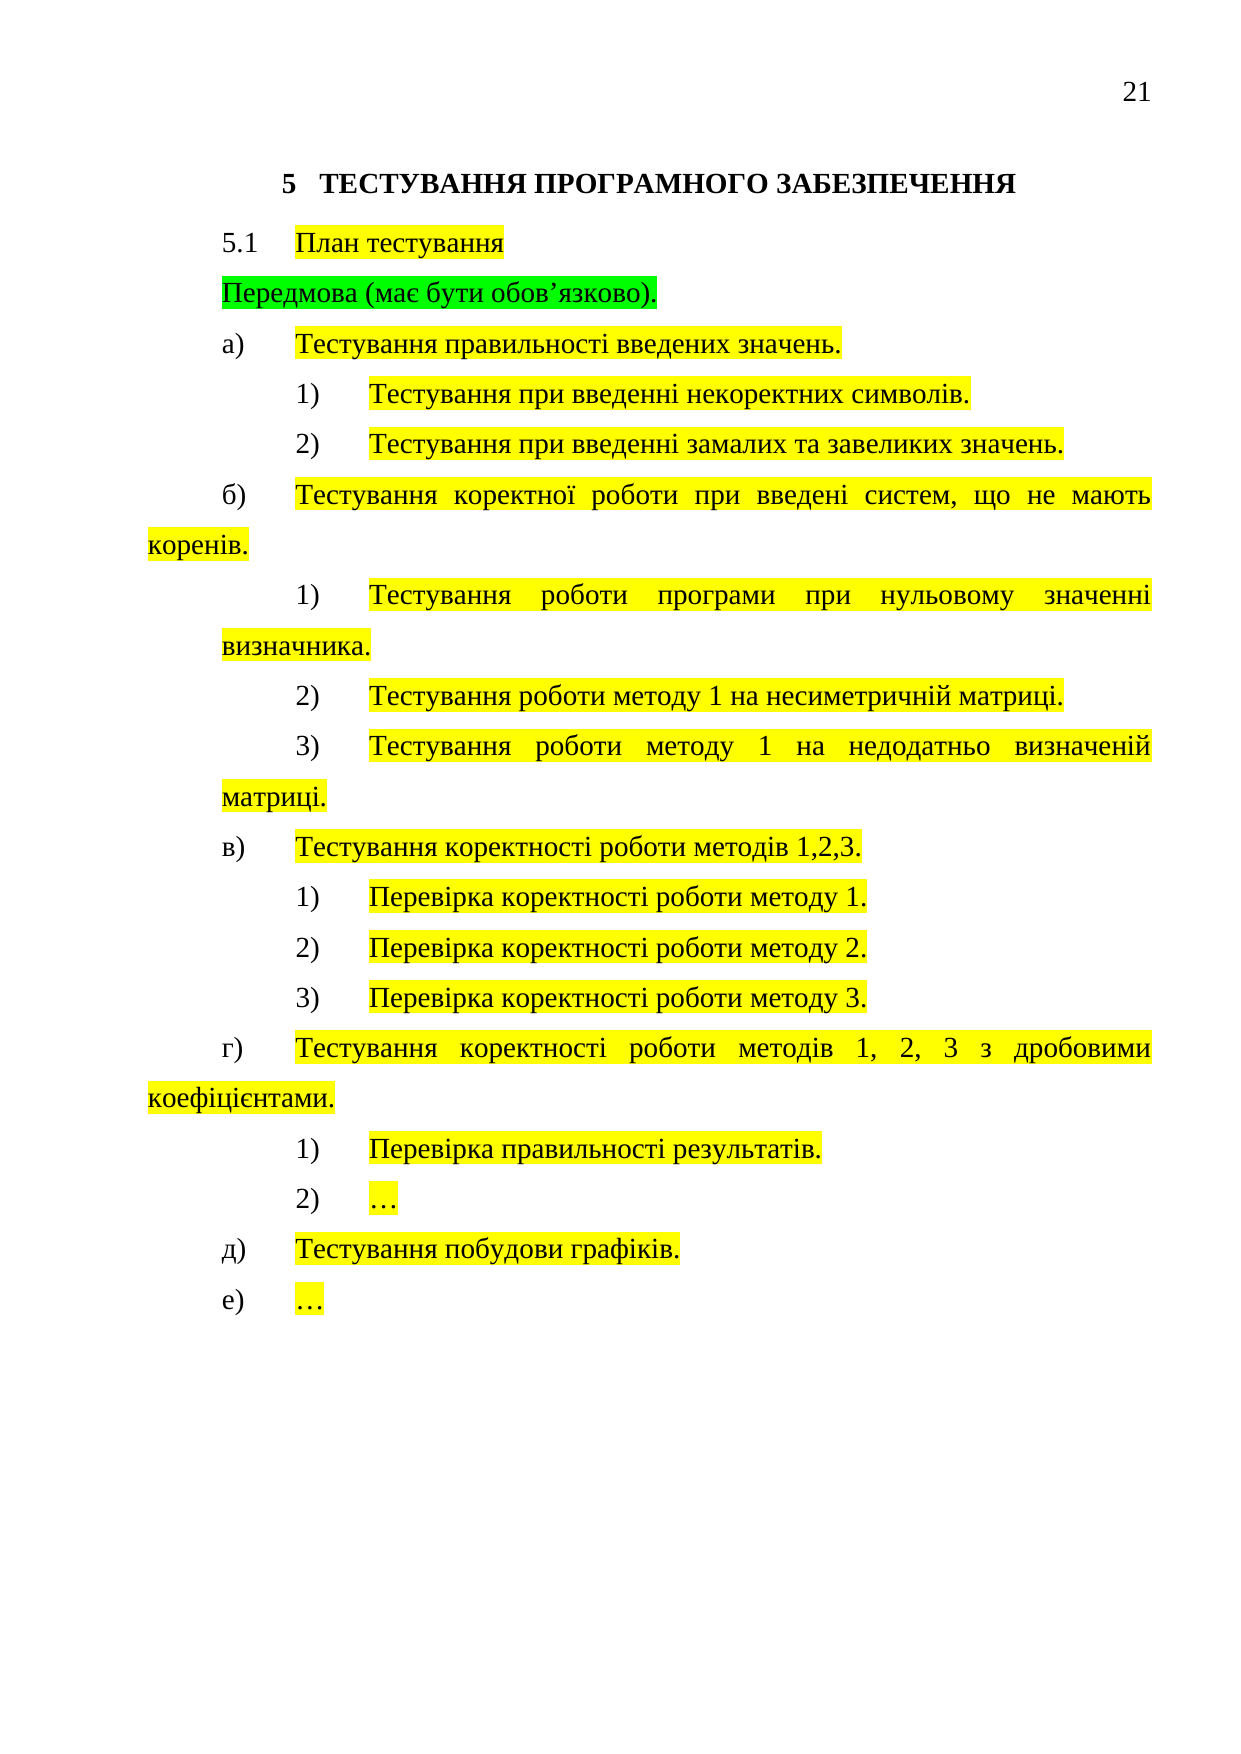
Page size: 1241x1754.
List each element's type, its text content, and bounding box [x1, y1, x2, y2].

list Тестування правильності введених значень. [148, 326, 1152, 359]
list Тестування при введенні замалих та завеликих значень. [222, 427, 1152, 460]
text Передмова (має бути обов’язково). [148, 276, 1152, 309]
list Тестування при введенні некоректних символів. [222, 376, 1152, 410]
list Тестування роботи методу 1 на недодатньо визначеній матриці. [222, 728, 1152, 812]
list Тестування роботи програми при нульовому значенні визначника. [222, 577, 1152, 661]
list Тестування побудови графіків. [148, 1232, 1152, 1265]
subtitle Тестування програмного забезпечення [147, 166, 1152, 199]
list … [222, 1181, 1152, 1215]
list Перевірка правильності результатів. [222, 1131, 1152, 1164]
list Тестування коректності роботи методів 1, 2, 3 з дробовими коефіцієнтами. [148, 1030, 1152, 1114]
list … [148, 1282, 1152, 1315]
list Тестування коректної роботи при введені систем, що не мають коренів. [148, 477, 1152, 561]
list Перевірка коректності роботи методу 2. [222, 930, 1152, 963]
list Тестування коректності роботи методів 1,2,3. [148, 829, 1152, 863]
list Перевірка коректності роботи методу 3. [222, 980, 1152, 1013]
list Тестування роботи методу 1 на несиметричній матриці. [222, 678, 1152, 712]
list Перевірка коректності роботи методу 1. [222, 879, 1152, 913]
subtitle План тестування [148, 225, 1152, 259]
